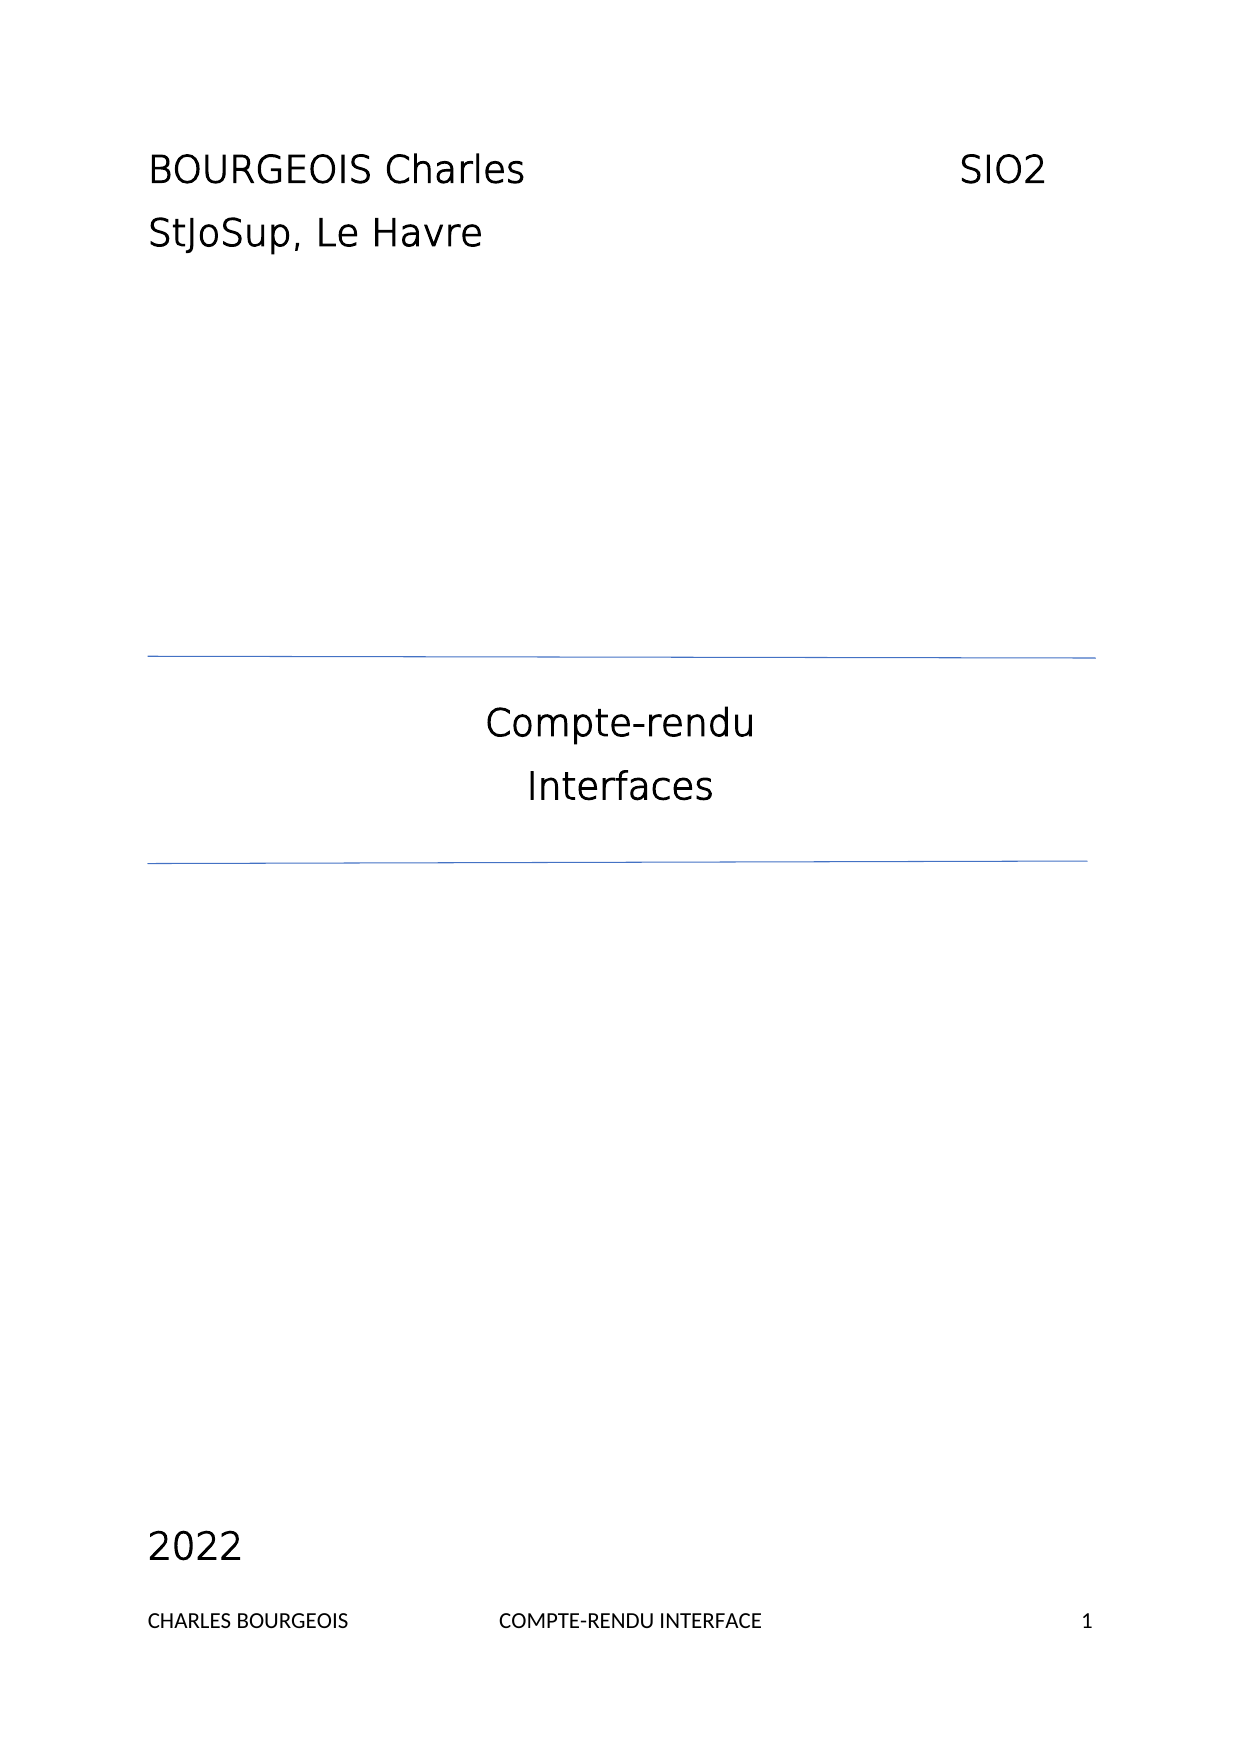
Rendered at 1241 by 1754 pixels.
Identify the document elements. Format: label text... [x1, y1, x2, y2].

text BOURGEOIS Charles SIO2 [148, 148, 1092, 191]
text Compte-rendu [148, 701, 1092, 744]
text Interfaces [148, 764, 1092, 808]
text 2022 [148, 1524, 1092, 1568]
text StJoSup, Le Havre [148, 211, 1092, 255]
